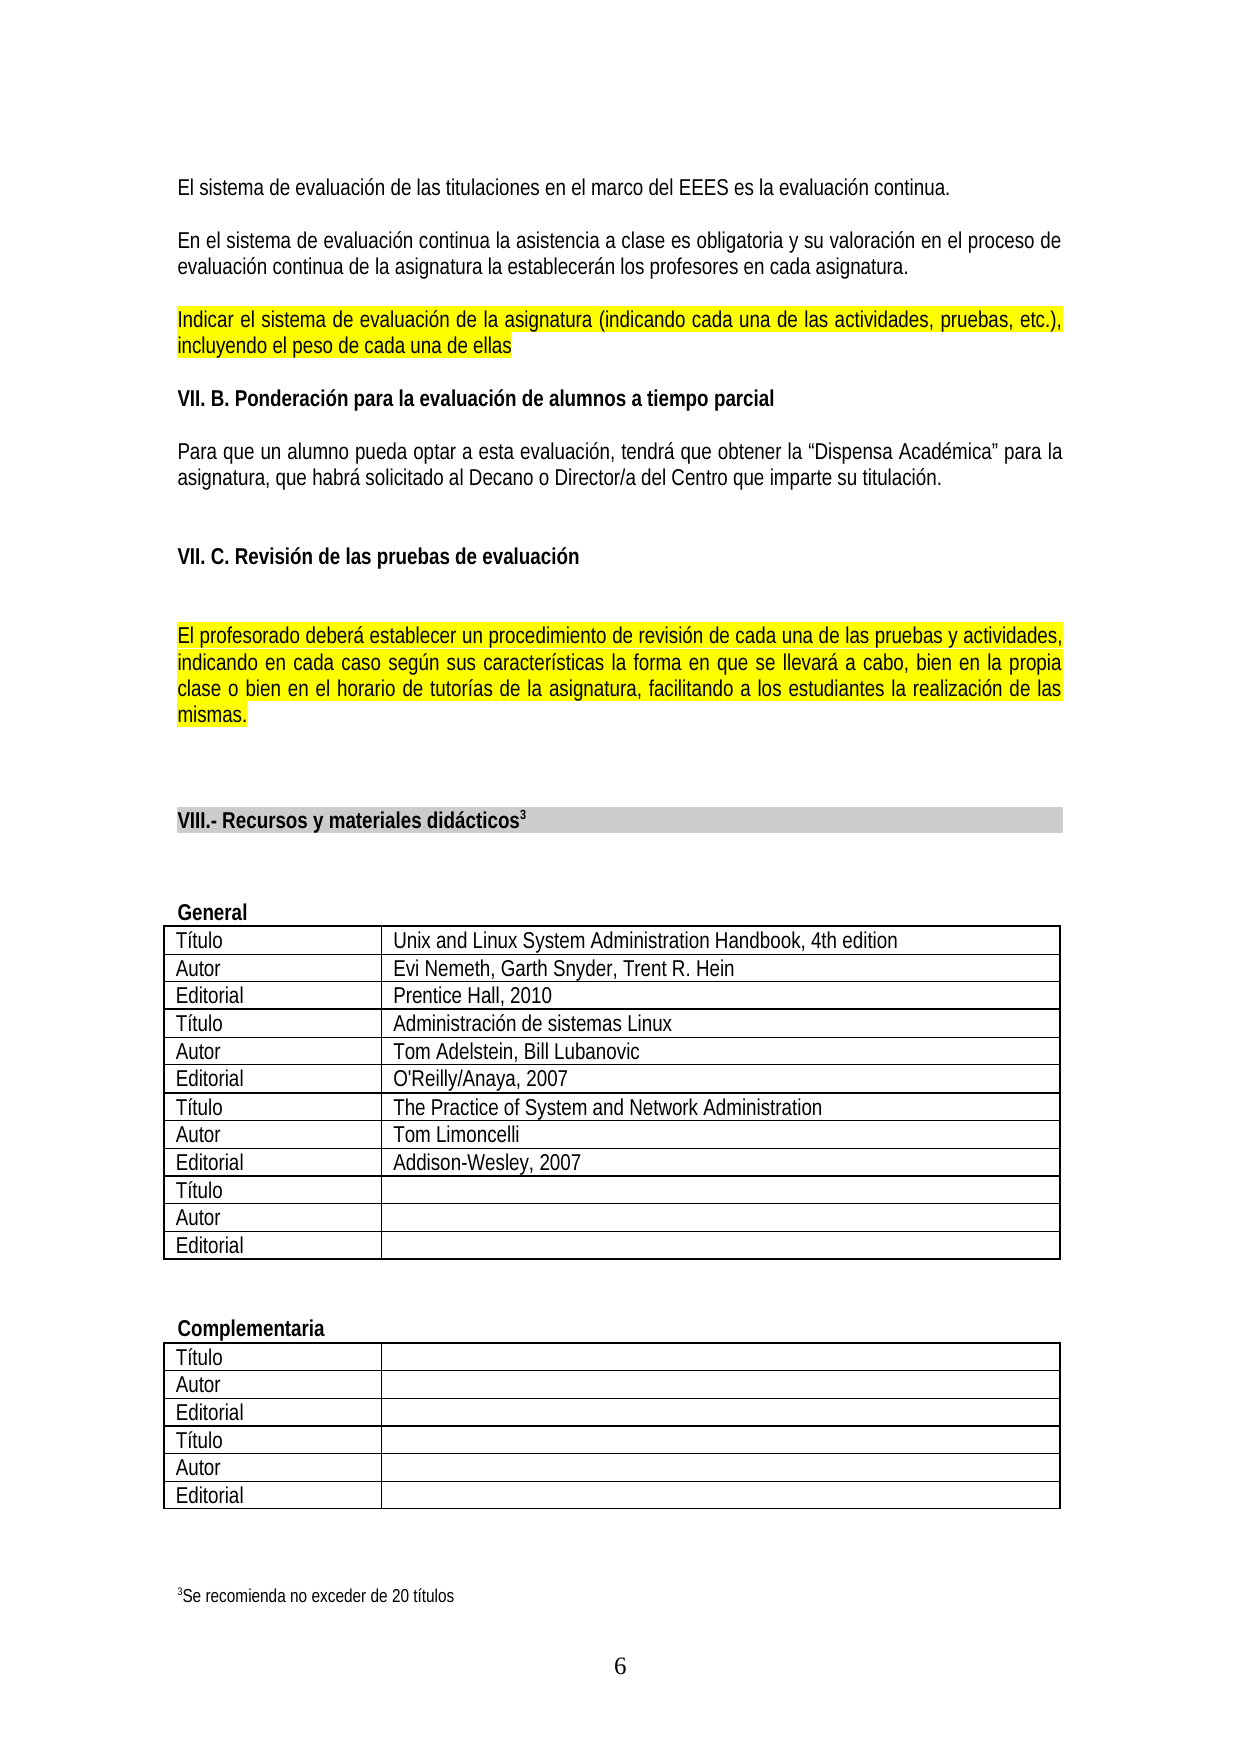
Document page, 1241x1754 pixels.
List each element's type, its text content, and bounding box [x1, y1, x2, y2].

table_header [382, 1344, 1059, 1370]
table_cell [382, 1482, 1059, 1508]
text Para que un alumno pueda optar a esta evaluación, tendrá que obtener la “Dispensa Académica” para la asignatura, que habrá solicitado al Decano o Director/a del Centro que imparte su titulación. [177, 438, 1063, 490]
table_cell Título [165, 1177, 381, 1203]
text VII. B. Ponderación para la evaluación de alumnos a tiempo parcial [177, 385, 1063, 411]
table_cell [382, 1399, 1059, 1425]
table_cell Evi Nemeth, Garth Snyder, Trent R. Hein [382, 955, 1059, 981]
text Complementaria [177, 1315, 1063, 1342]
table_cell Administración de sistemas Linux [382, 1010, 1059, 1037]
table_cell Editorial [165, 982, 381, 1008]
table_cell Tom Limoncelli [382, 1121, 1059, 1147]
table_cell Autor [165, 955, 381, 981]
table_cell Título [165, 1427, 381, 1453]
table_cell [382, 1177, 1059, 1203]
table_header Unix and Linux System Administration Handbook, 4th edition [382, 927, 1059, 953]
table_cell Autor [165, 1038, 381, 1064]
table_cell [382, 1371, 1059, 1397]
table_cell Editorial [165, 1482, 381, 1508]
table_cell Título [165, 1010, 381, 1037]
text El profesorado deberá establecer un procedimiento de revisión de cada una de las pruebas y actividades, indicando en cada caso según sus características la forma en que se llevará a cabo, bien en la propia clase o bien en el horario de tutorías de la asignatura, facilitando a los estudiantes la realización de las mismas. [177, 622, 1063, 727]
table_cell [382, 1204, 1059, 1231]
table_cell Addison-Wesley, 2007 [382, 1149, 1059, 1175]
table_cell Prentice Hall, 2010 [382, 982, 1059, 1008]
table_cell O'Reilly/Anaya, 2007 [382, 1065, 1059, 1092]
table_header Título [165, 1344, 381, 1370]
text General [177, 899, 1063, 925]
table_cell Autor [165, 1454, 381, 1481]
text VII. C. Revisión de las pruebas de evaluación [177, 543, 1063, 569]
table_cell [382, 1454, 1059, 1481]
table_cell [382, 1427, 1059, 1453]
text Indicar el sistema de evaluación de la asignatura (indicando cada una de las actividades, pruebas, etc.), incluyendo el peso de cada una de ellas [177, 306, 1063, 358]
text El sistema de evaluación de las titulaciones en el marco del EEES es la evaluación continua. [177, 174, 1063, 200]
table_cell Editorial [165, 1399, 381, 1425]
table_cell [382, 1232, 1059, 1258]
text VIII.- Recursos y materiales didácticos [177, 807, 1063, 833]
table_cell The Practice of System and Network Administration [382, 1094, 1059, 1120]
table_cell Editorial [165, 1149, 381, 1175]
table_cell Título [165, 1094, 381, 1120]
table_header Título [165, 927, 381, 953]
table_cell Autor [165, 1204, 381, 1231]
table_cell Editorial [165, 1065, 381, 1092]
table_cell Editorial [165, 1232, 381, 1258]
text En el sistema de evaluación continua la asistencia a clase es obligatoria y su valoración en el proceso de evaluación continua de la asignatura la establecerán los profesores en cada asignatura. [177, 227, 1063, 279]
table_cell Tom Adelstein, Bill Lubanovic [382, 1038, 1059, 1064]
table_cell Autor [165, 1371, 381, 1397]
table_cell Autor [165, 1121, 381, 1147]
text Se recomienda no exceder de 20 títulos [177, 1585, 1063, 1606]
